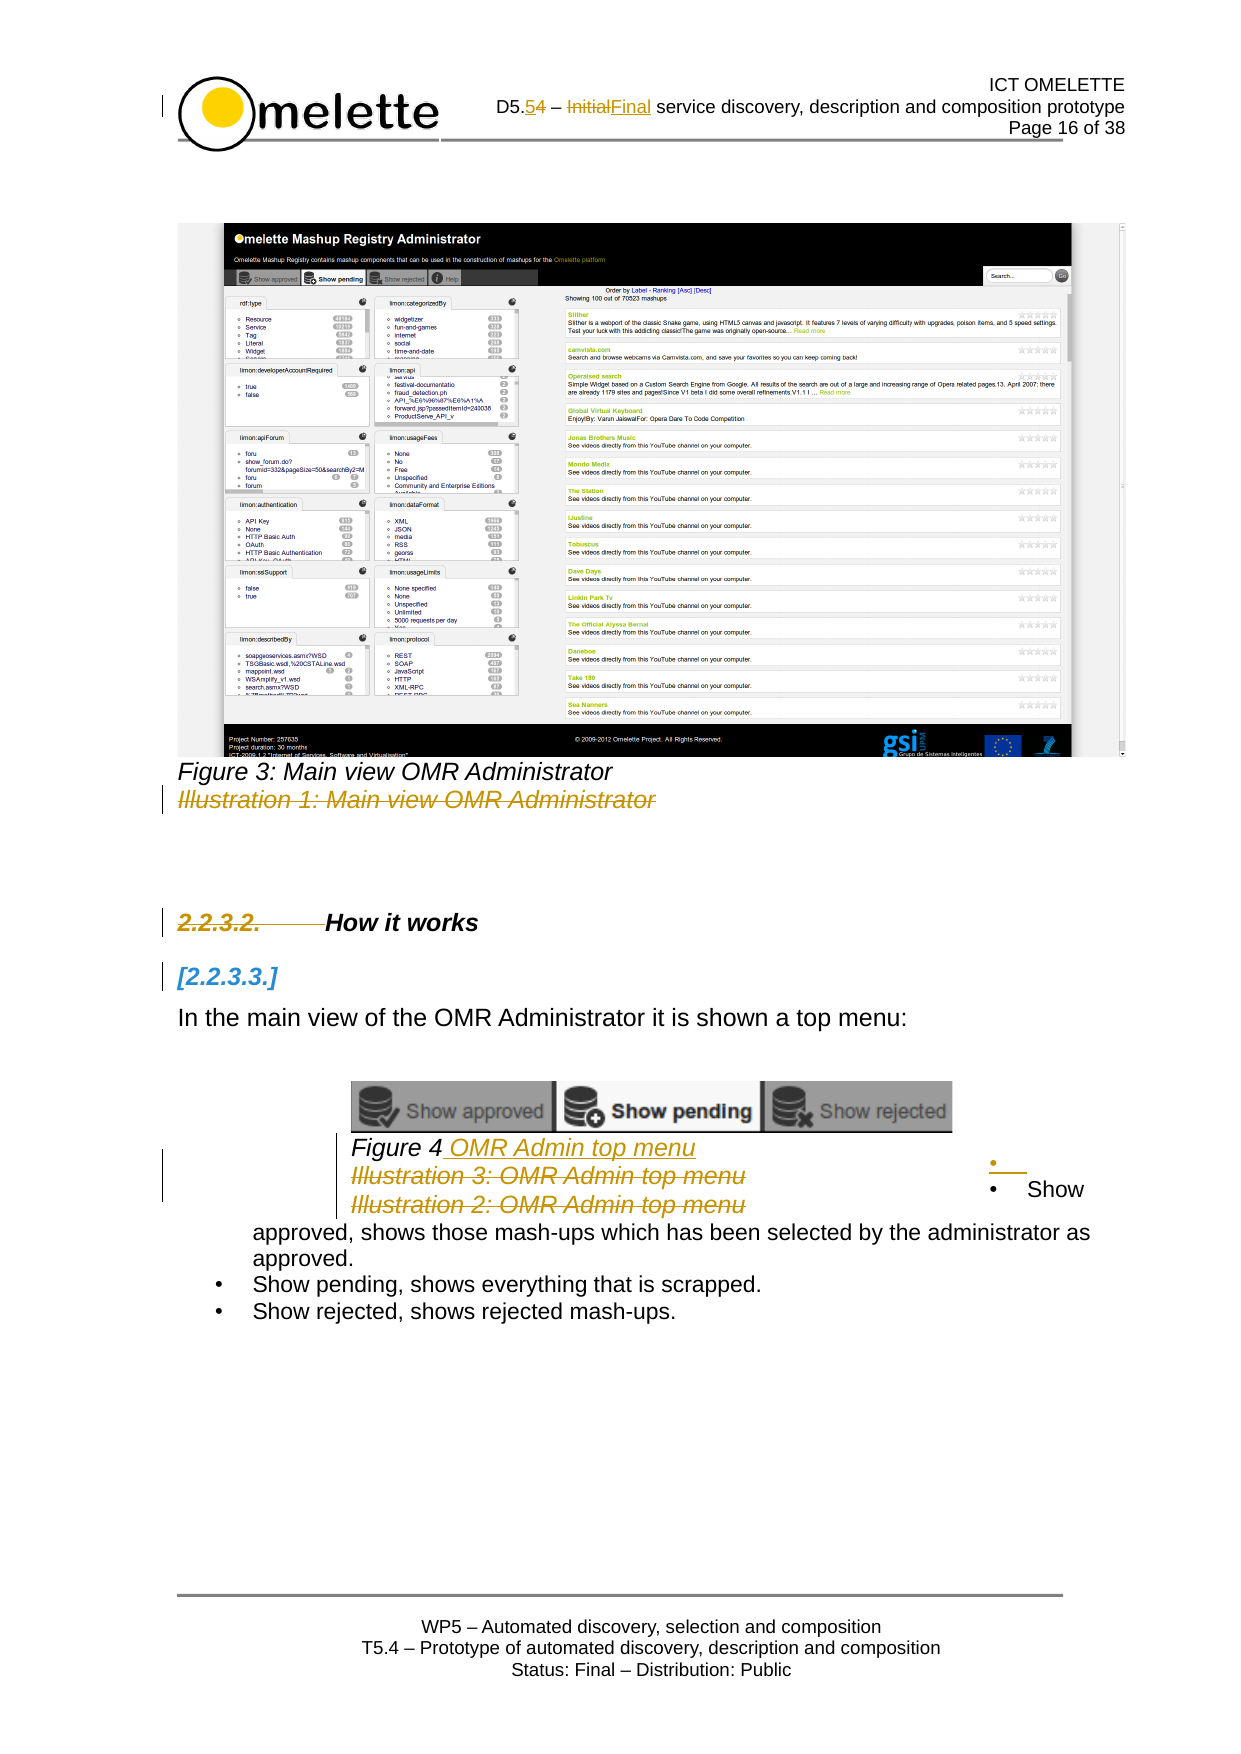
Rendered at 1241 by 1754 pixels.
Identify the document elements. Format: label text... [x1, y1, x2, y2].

subtitle How it works [177, 908, 1125, 937]
picture [178, 76, 439, 152]
picture [351, 1081, 953, 1133]
list Show rejected, shows rejected mash-ups. [215, 1298, 1125, 1324]
text Figure 4 OMR Admin top menu [351, 1133, 952, 1161]
list Show approved, shows those mash-ups which has been selected by the administrator as approved. [215, 1176, 1125, 1271]
picture [177, 223, 1126, 757]
text Figure 3: Main view OMR Administrator [177, 757, 1125, 785]
list Show pending, shows everything that is scrapped. [215, 1271, 1125, 1298]
text In the main view of the OMR Administrator it is shown a top menu: [177, 1003, 1125, 1031]
